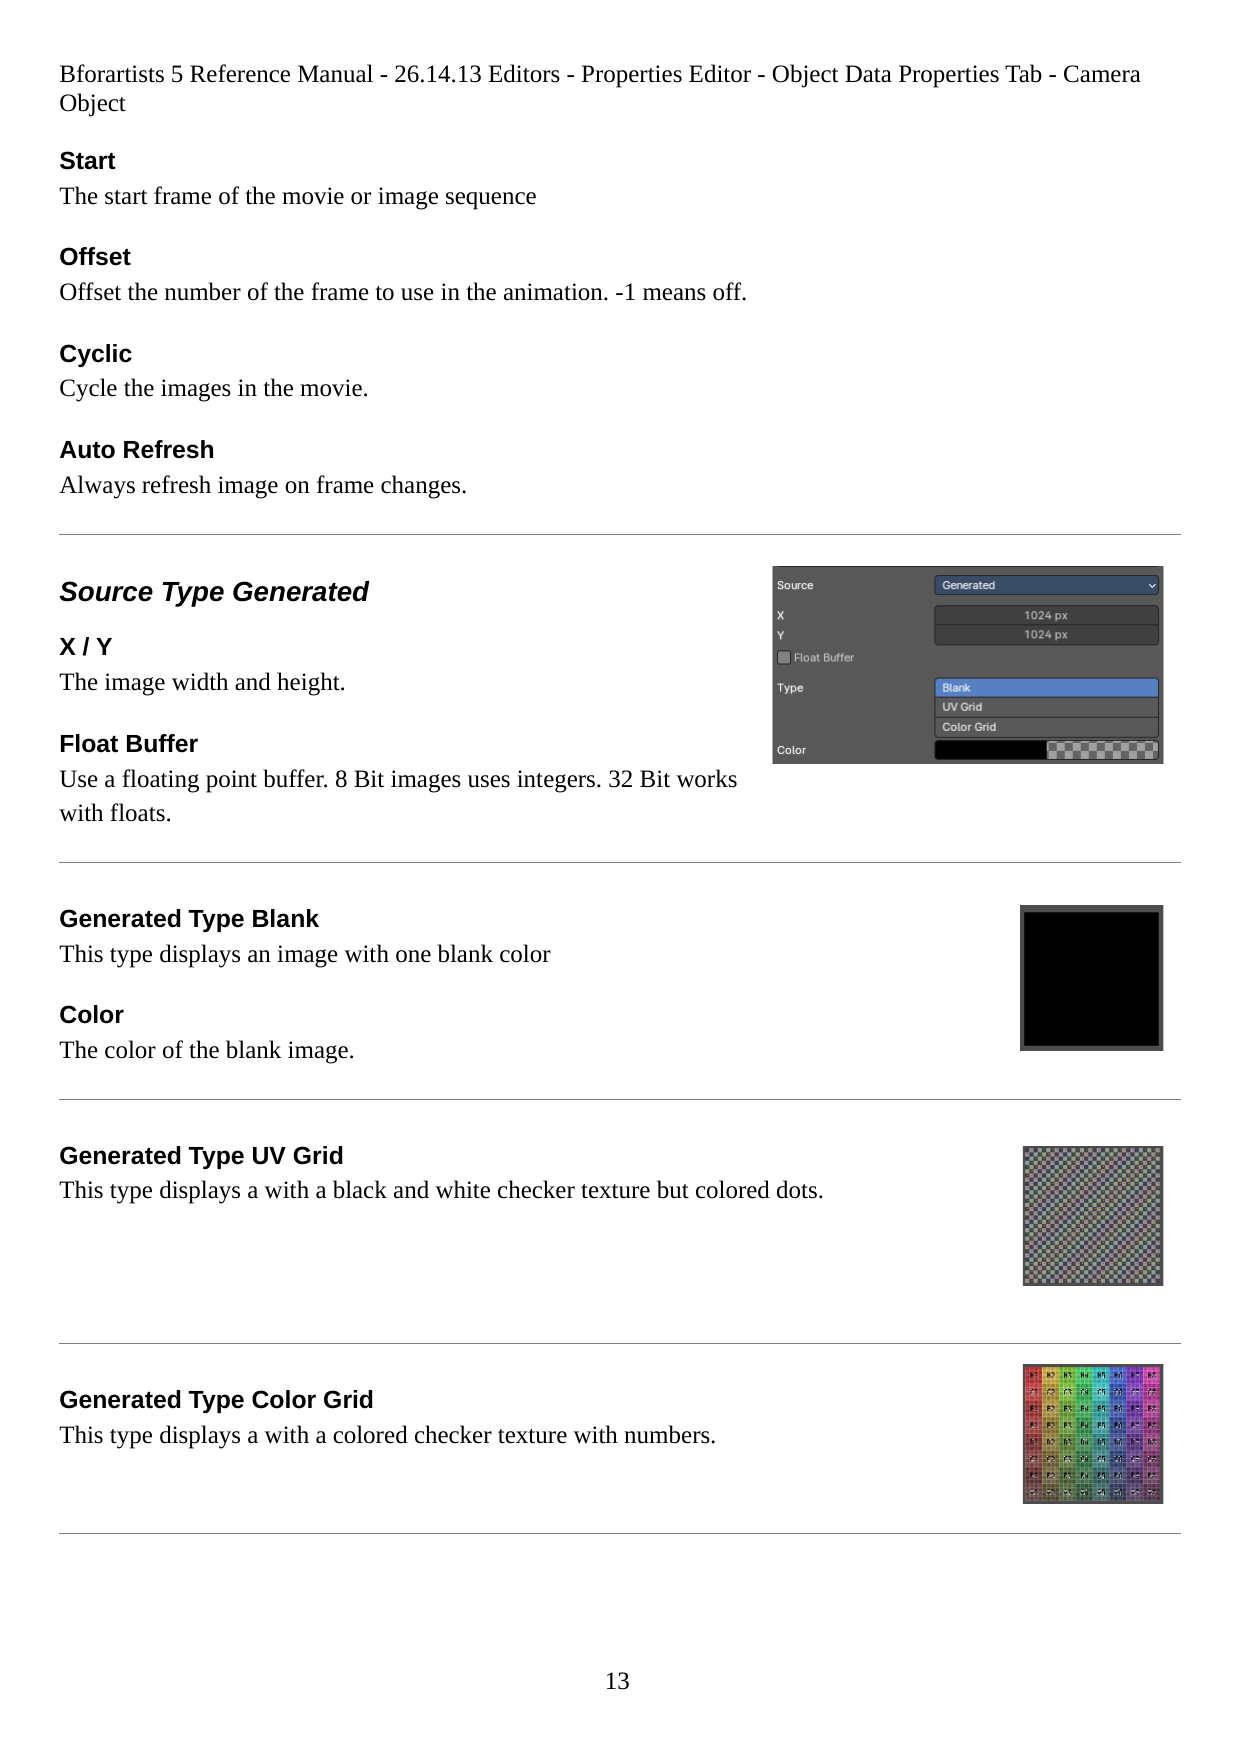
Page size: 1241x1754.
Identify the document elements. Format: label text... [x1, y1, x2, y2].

subtitle Auto Refresh [59, 435, 1181, 464]
subtitle [1164, 1000, 1181, 1029]
subtitle [1164, 632, 1181, 661]
text The image width and height. [59, 667, 772, 696]
text This type displays a with a colored checker texture with numbers. [59, 1420, 1022, 1449]
subtitle [1164, 729, 1181, 757]
picture [772, 566, 1164, 764]
subtitle Offset [59, 242, 1181, 271]
picture [1022, 1364, 1164, 1504]
subtitle Color [59, 1000, 1020, 1029]
picture [1020, 905, 1164, 1051]
text The color of the blank image. [59, 1035, 1181, 1064]
subtitle Generated Type Color Grid [59, 1385, 1022, 1414]
subtitle X / Y [59, 632, 772, 661]
picture [1022, 1146, 1164, 1286]
text Cycle the images in the movie. [59, 373, 1181, 402]
subtitle Float Buffer [59, 729, 772, 757]
text The start frame of the movie or image sequence [59, 181, 1181, 209]
subtitle Source Type Generated [59, 576, 772, 607]
text Offset the number of the frame to use in the animation. -1 means off. [59, 277, 1181, 306]
subtitle Cyclic [59, 339, 1181, 367]
subtitle Generated Type Blank [59, 904, 1181, 932]
text This type displays an image with one blank color [59, 939, 1020, 967]
subtitle Start [59, 146, 1181, 174]
text Use a floating point buffer. 8 Bit images uses integers. 32 Bit works with floats. [59, 764, 1181, 827]
subtitle Generated Type UV Grid [59, 1141, 1181, 1169]
text Always refresh image on frame changes. [59, 470, 1181, 499]
text This type displays a with a black and white checker texture but colored dots. [59, 1176, 1022, 1204]
subtitle [1164, 576, 1181, 607]
